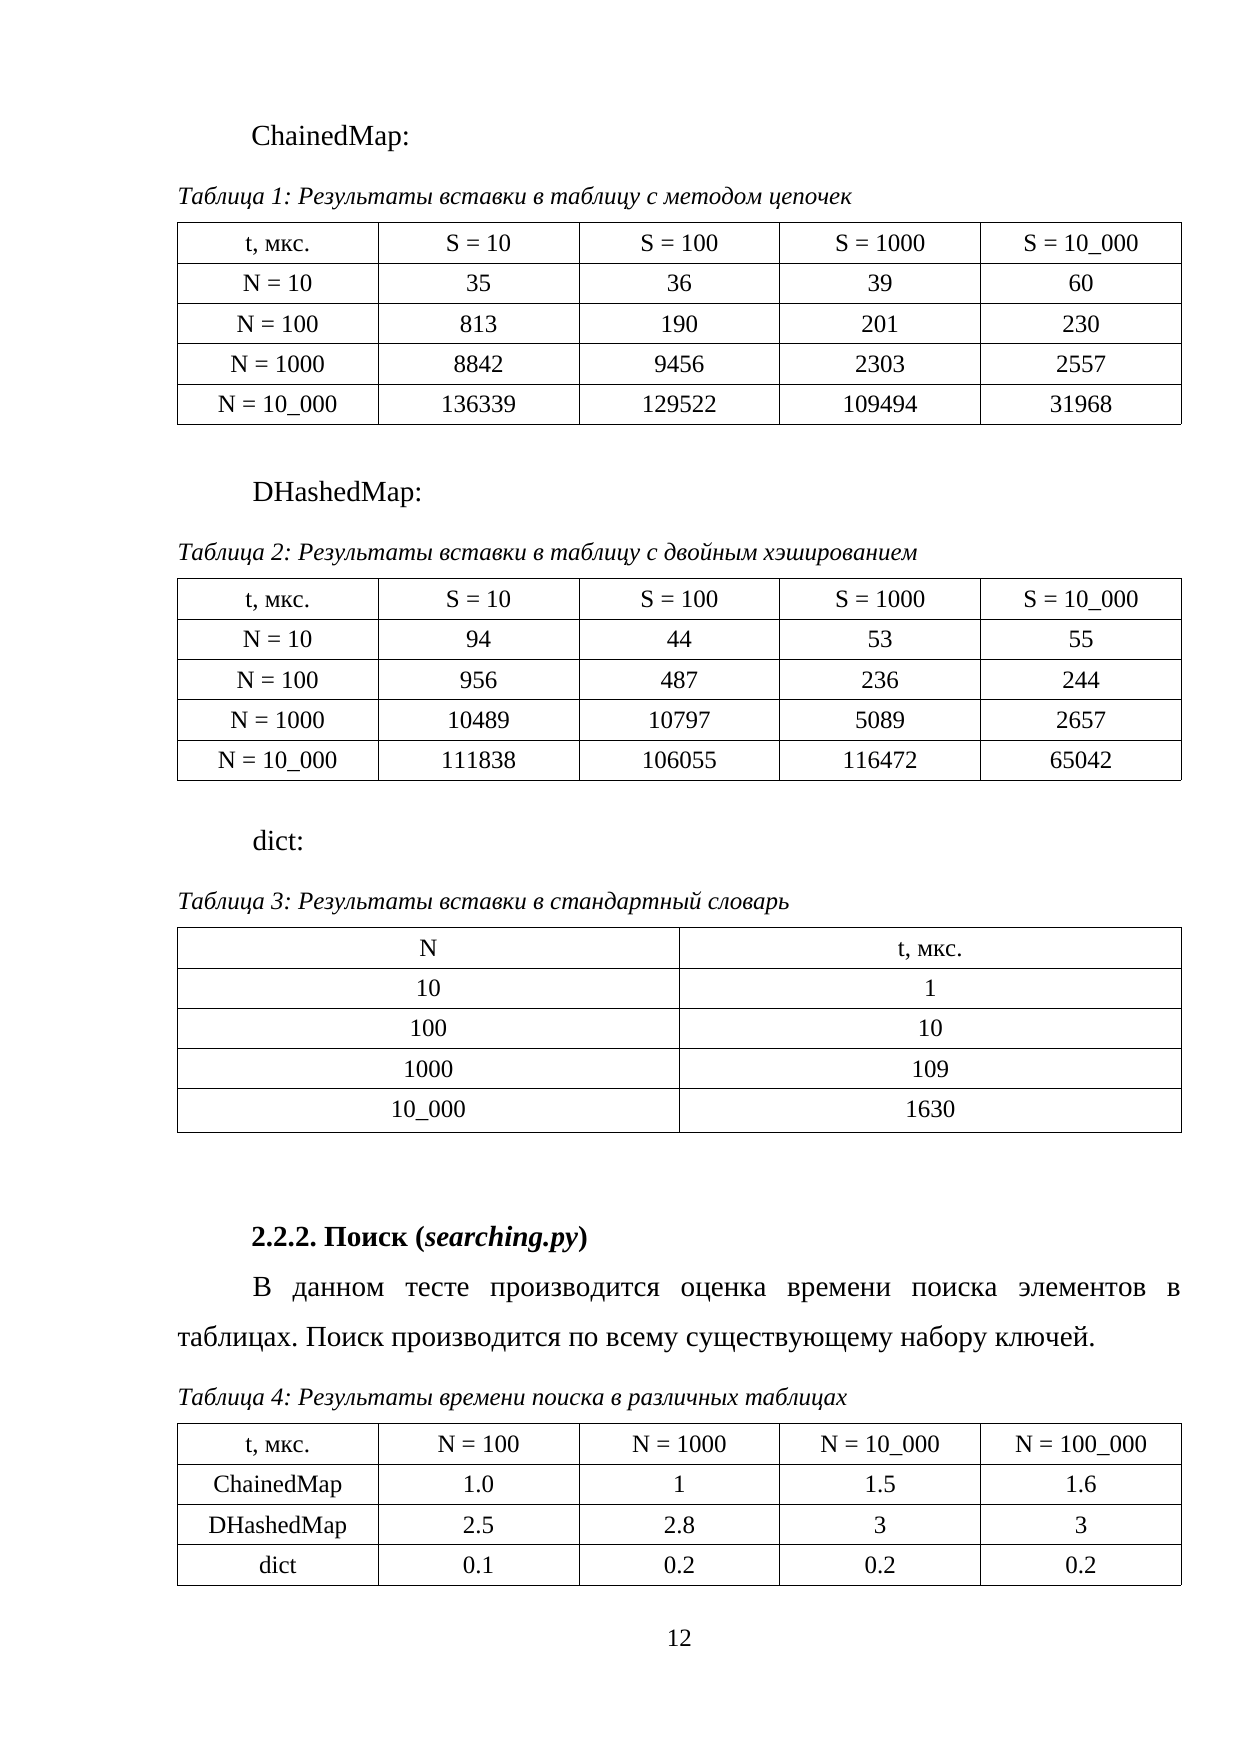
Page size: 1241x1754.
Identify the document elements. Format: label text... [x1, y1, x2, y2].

table_cell dict [178, 1545, 378, 1584]
text Таблица 3: Результаты вставки в стандартный словарь [177, 886, 1181, 914]
table_cell 35 [379, 264, 579, 303]
table_header N = 1000 [580, 1424, 779, 1464]
text В данном тесте производится оценка времени поиска элементов в таблицах. Поиск производится по всему существующему набору ключей. [177, 1269, 1181, 1353]
table_cell 1630 [680, 1089, 1181, 1132]
table_header t, мкс. [680, 928, 1181, 967]
table_header N = 100_000 [981, 1424, 1181, 1464]
text ChainedMap: [177, 118, 1181, 152]
table_cell 3 [780, 1505, 980, 1544]
table_header N = 100 [379, 1424, 579, 1464]
table_header S = 100 [580, 223, 779, 262]
table_cell 244 [981, 660, 1181, 699]
table_cell 0.2 [981, 1545, 1181, 1584]
text 2.2.2. Поиск (searching.py) [177, 1219, 1181, 1252]
text Таблица 2: Результаты вставки в таблицу с двойным хэшированием [177, 537, 1181, 566]
table_cell N = 1000 [178, 700, 378, 739]
table_cell 94 [379, 620, 579, 659]
table_cell N = 10_000 [178, 385, 378, 424]
table_cell 0.2 [580, 1545, 779, 1584]
table_cell 0.2 [780, 1545, 980, 1584]
table_header S = 1000 [780, 579, 980, 618]
table_cell 10 [178, 969, 679, 1008]
table_cell 236 [780, 660, 980, 699]
table_cell 10797 [580, 700, 779, 739]
table_cell 2303 [780, 344, 980, 383]
table_cell 44 [580, 620, 779, 659]
table_cell N = 10 [178, 620, 378, 659]
table_header N [178, 928, 679, 967]
table_cell N = 10_000 [178, 741, 378, 780]
table_cell 109 [680, 1049, 1181, 1088]
table_header t, мкс. [178, 579, 378, 618]
table_cell 53 [780, 620, 980, 659]
table_cell 136339 [379, 385, 579, 424]
table_cell 0.1 [379, 1545, 579, 1584]
table_cell 190 [580, 304, 779, 343]
table_cell 487 [580, 660, 779, 699]
table_cell 956 [379, 660, 579, 699]
table_cell ChainedMap [178, 1465, 378, 1504]
table_cell 3 [981, 1505, 1181, 1544]
table_header S = 10 [379, 223, 579, 262]
text dict: [177, 823, 1181, 857]
table_cell 10 [680, 1009, 1181, 1048]
table_header S = 10_000 [981, 579, 1181, 618]
table_cell 1 [680, 969, 1181, 1008]
table_cell 106055 [580, 741, 779, 780]
table_cell 10_000 [178, 1089, 679, 1132]
table_cell 60 [981, 264, 1181, 303]
table_cell 55 [981, 620, 1181, 659]
table_header S = 10_000 [981, 223, 1181, 262]
table_cell N = 10 [178, 264, 378, 303]
table_header t, мкс. [178, 1424, 378, 1464]
table_header S = 100 [580, 579, 779, 618]
table_cell 201 [780, 304, 980, 343]
table_cell 39 [780, 264, 980, 303]
table_cell 2.8 [580, 1505, 779, 1544]
table_cell 10489 [379, 700, 579, 739]
text DHashedMap: [177, 474, 1181, 508]
table_cell 65042 [981, 741, 1181, 780]
table_header S = 10 [379, 579, 579, 618]
table_header S = 1000 [780, 223, 980, 262]
table_cell 2657 [981, 700, 1181, 739]
table_cell 109494 [780, 385, 980, 424]
table_cell 1.6 [981, 1465, 1181, 1504]
table_cell 1 [580, 1465, 779, 1504]
table_cell 5089 [780, 700, 980, 739]
table_cell 2.5 [379, 1505, 579, 1544]
table_cell 9456 [580, 344, 779, 383]
table_cell N = 1000 [178, 344, 378, 383]
table_cell 129522 [580, 385, 779, 424]
table_header N = 10_000 [780, 1424, 980, 1464]
table_cell 36 [580, 264, 779, 303]
table_cell 1.5 [780, 1465, 980, 1504]
table_cell 100 [178, 1009, 679, 1048]
table_cell 2557 [981, 344, 1181, 383]
table_cell 111838 [379, 741, 579, 780]
table_cell 116472 [780, 741, 980, 780]
text Таблица 1: Результаты вставки в таблицу с методом цепочек [177, 181, 1181, 210]
table_cell N = 100 [178, 304, 378, 343]
table_cell N = 100 [178, 660, 378, 699]
table_cell 8842 [379, 344, 579, 383]
table_cell 1000 [178, 1049, 679, 1088]
table_header t, мкс. [178, 223, 378, 262]
table_cell 1.0 [379, 1465, 579, 1504]
table_cell 813 [379, 304, 579, 343]
table_cell 31968 [981, 385, 1181, 424]
table_cell DHashedMap [178, 1505, 378, 1544]
table_cell 230 [981, 304, 1181, 343]
text Таблица 4: Результаты времени поиска в различных таблицах [177, 1382, 1181, 1411]
